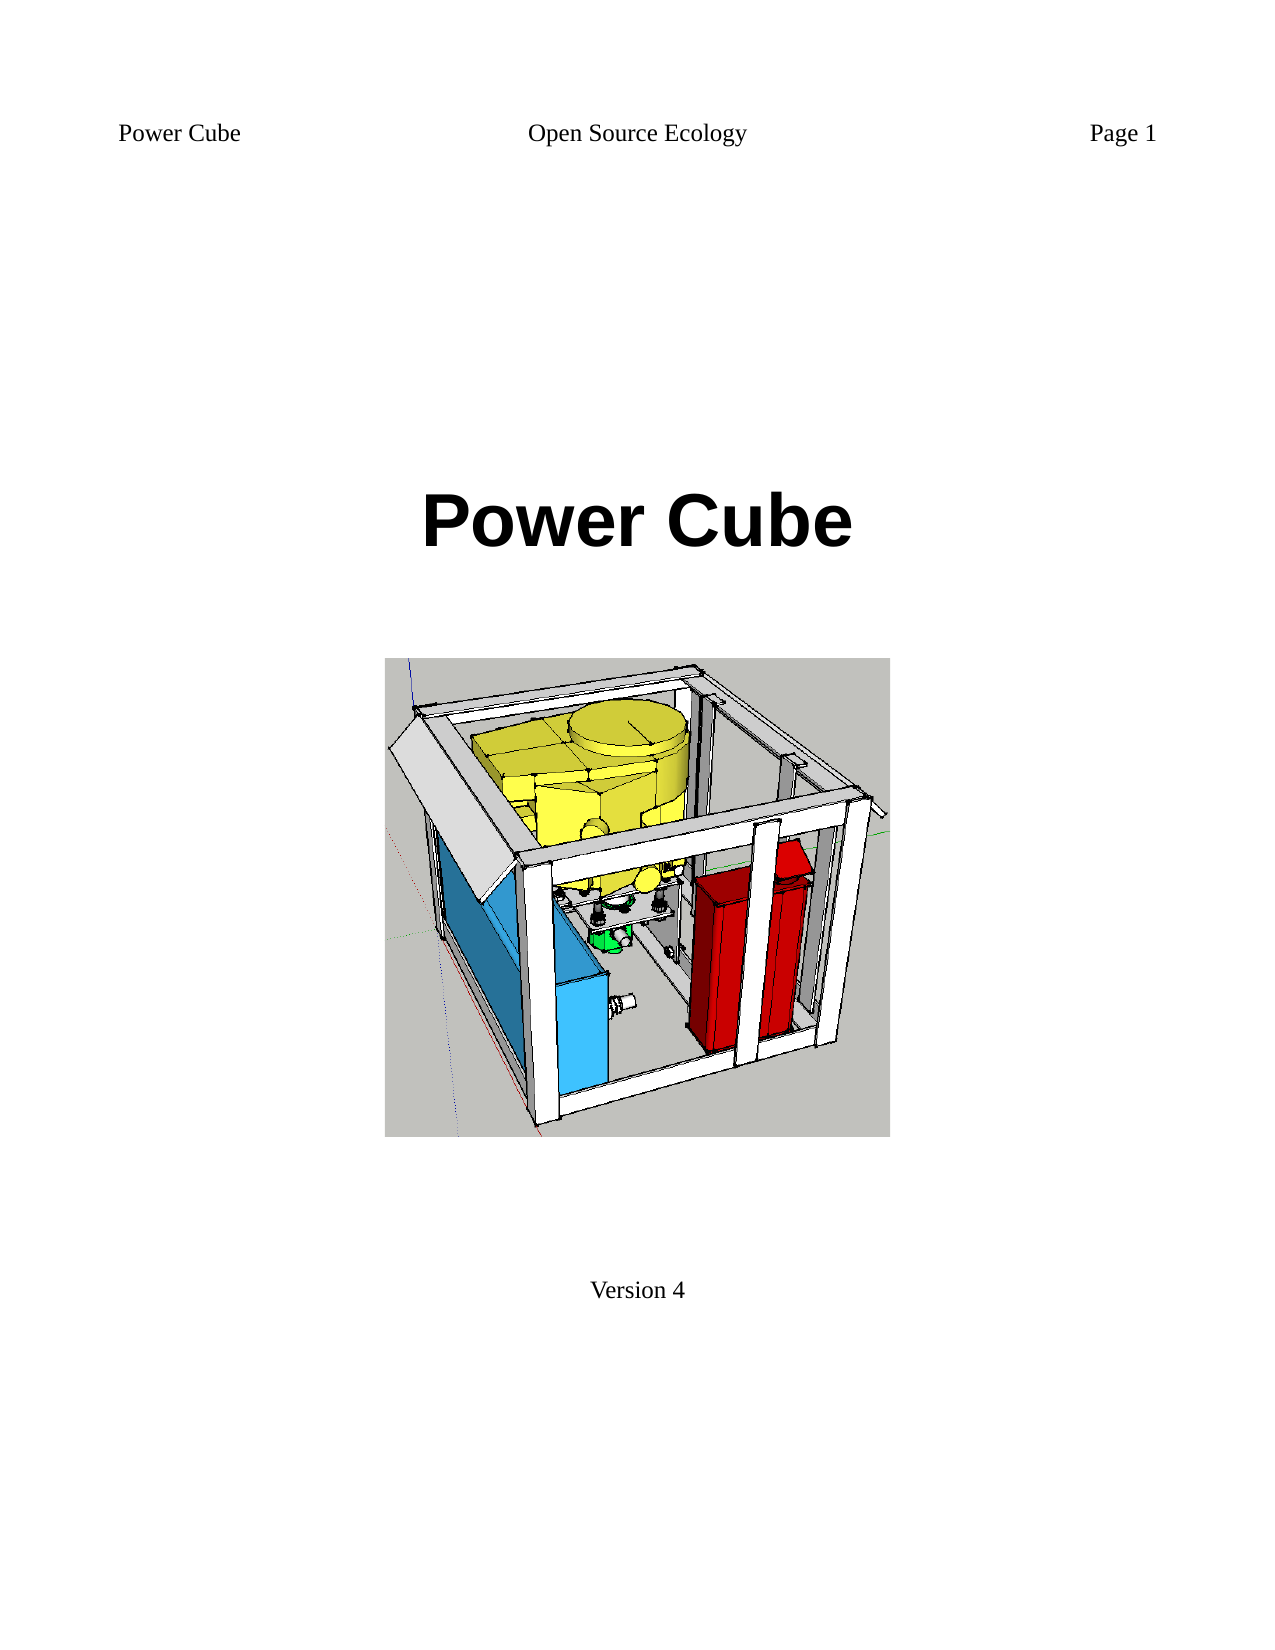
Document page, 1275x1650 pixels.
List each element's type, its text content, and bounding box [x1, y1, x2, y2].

picture [384, 658, 891, 1137]
subtitle Power Cube [118, 476, 1157, 563]
text Version 4 [118, 1275, 1157, 1303]
